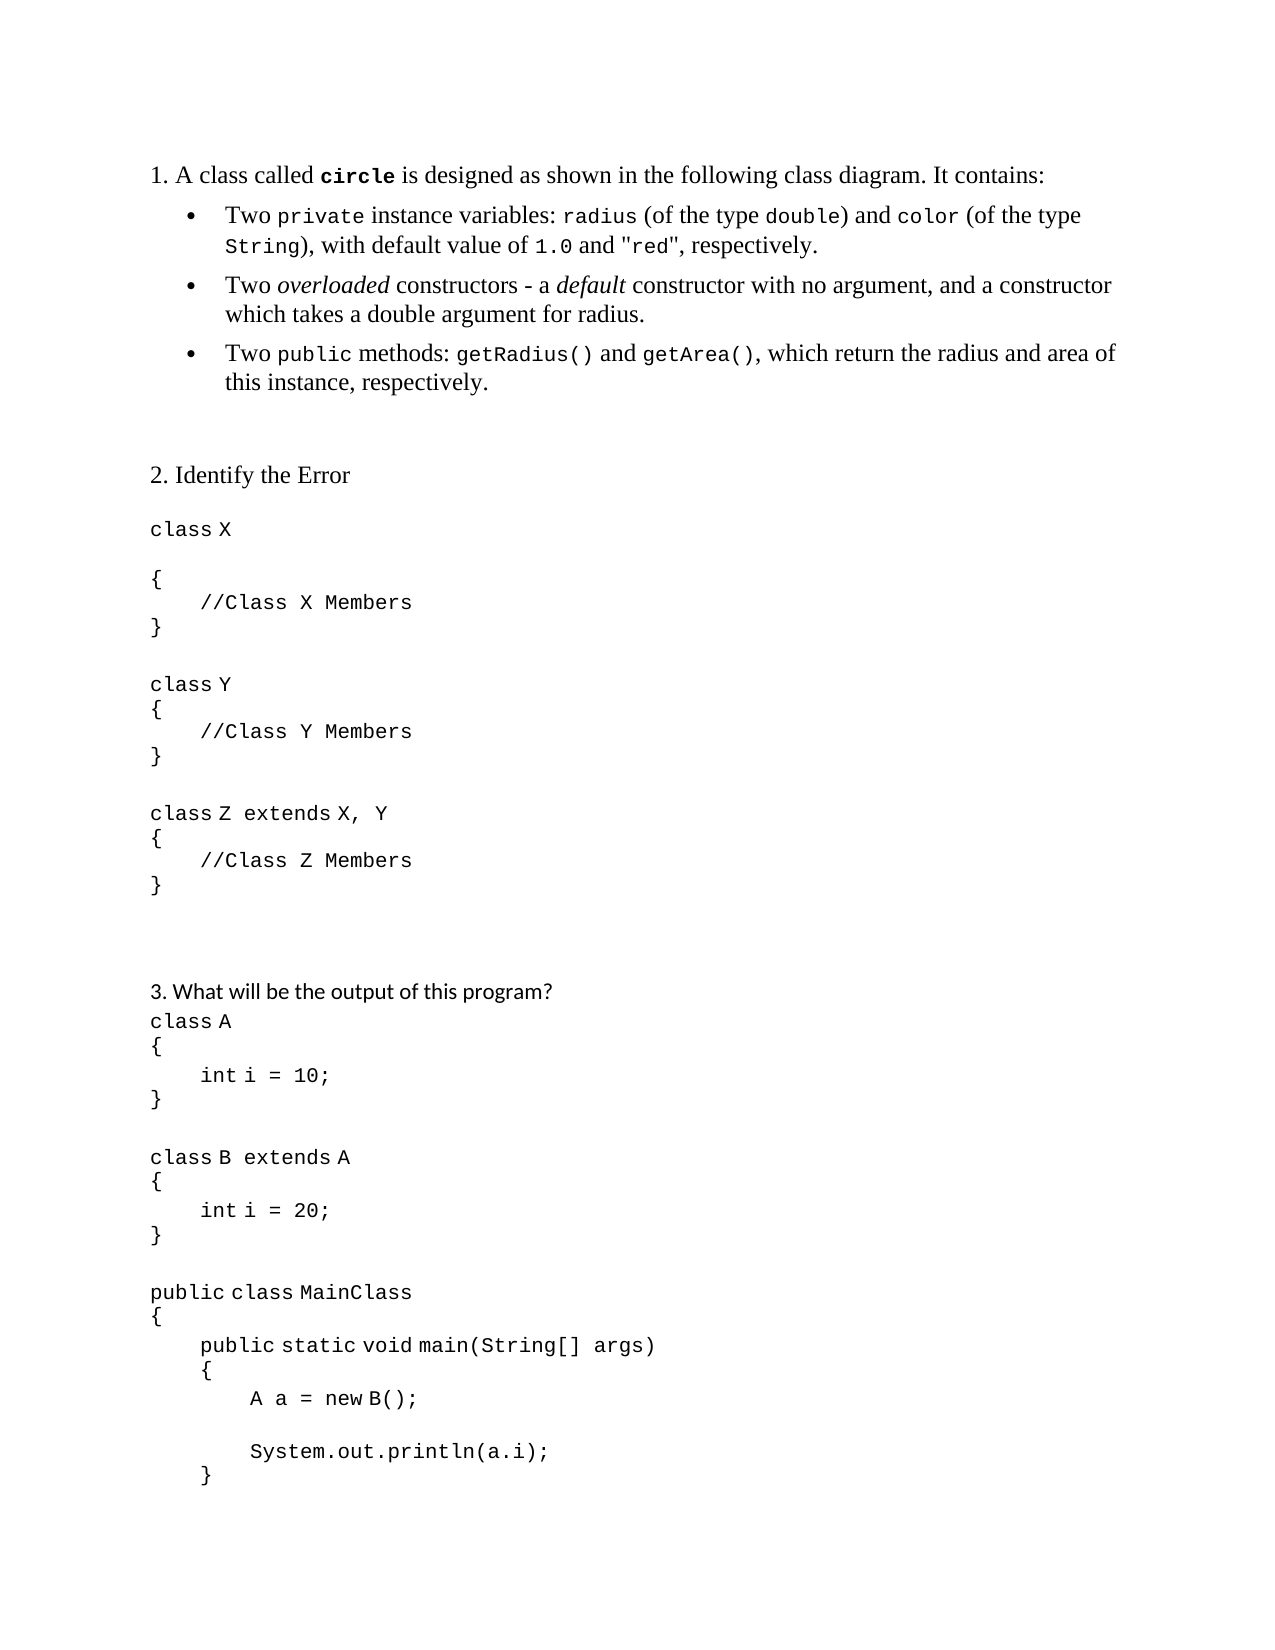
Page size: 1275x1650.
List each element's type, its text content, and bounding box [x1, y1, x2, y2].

text class Y [150, 668, 1125, 698]
list Two private instance variables: radius (of the type double) and color (of the type String), with default value of 1.0 and "red", respectively. [187, 200, 1125, 259]
text } [150, 616, 1125, 639]
text public static void main(String[] args) [150, 1329, 1125, 1359]
text { [150, 568, 1125, 592]
text 3. What will be the output of this program? [150, 977, 1125, 1006]
text { [150, 1306, 1125, 1329]
text { [150, 1359, 1125, 1382]
text 1. A class called circle is designed as shown in the following class diagram. It contains: [150, 160, 1125, 190]
text int i = 10; [150, 1059, 1125, 1088]
text class B extends A [150, 1141, 1125, 1170]
text System.out.println(a.i); [150, 1441, 1125, 1464]
text //Class Y Members [150, 721, 1125, 745]
text class X [150, 513, 1125, 543]
text { [150, 698, 1125, 721]
text } [150, 1464, 1125, 1488]
text { [150, 827, 1125, 851]
list Two overloaded constructors - a default constructor with no argument, and a constructor which takes a double argument for radius. [187, 270, 1125, 327]
text //Class Z Members [150, 851, 1125, 874]
text } [150, 874, 1125, 898]
text class A [150, 1006, 1125, 1035]
text class Z extends X, Y [150, 797, 1125, 827]
text } [150, 1223, 1125, 1247]
text int i = 20; [150, 1194, 1125, 1223]
text public class MainClass [150, 1276, 1125, 1306]
text { [150, 1170, 1125, 1194]
text { [150, 1035, 1125, 1059]
text //Class X Members [150, 592, 1125, 616]
text A a = new B(); [150, 1382, 1125, 1412]
text 2. Identify the Error [150, 460, 1125, 488]
text } [150, 1088, 1125, 1112]
list Two public methods: getRadius() and getArea(), which return the radius and area of this instance, respectively. [187, 338, 1125, 396]
text } [150, 745, 1125, 768]
